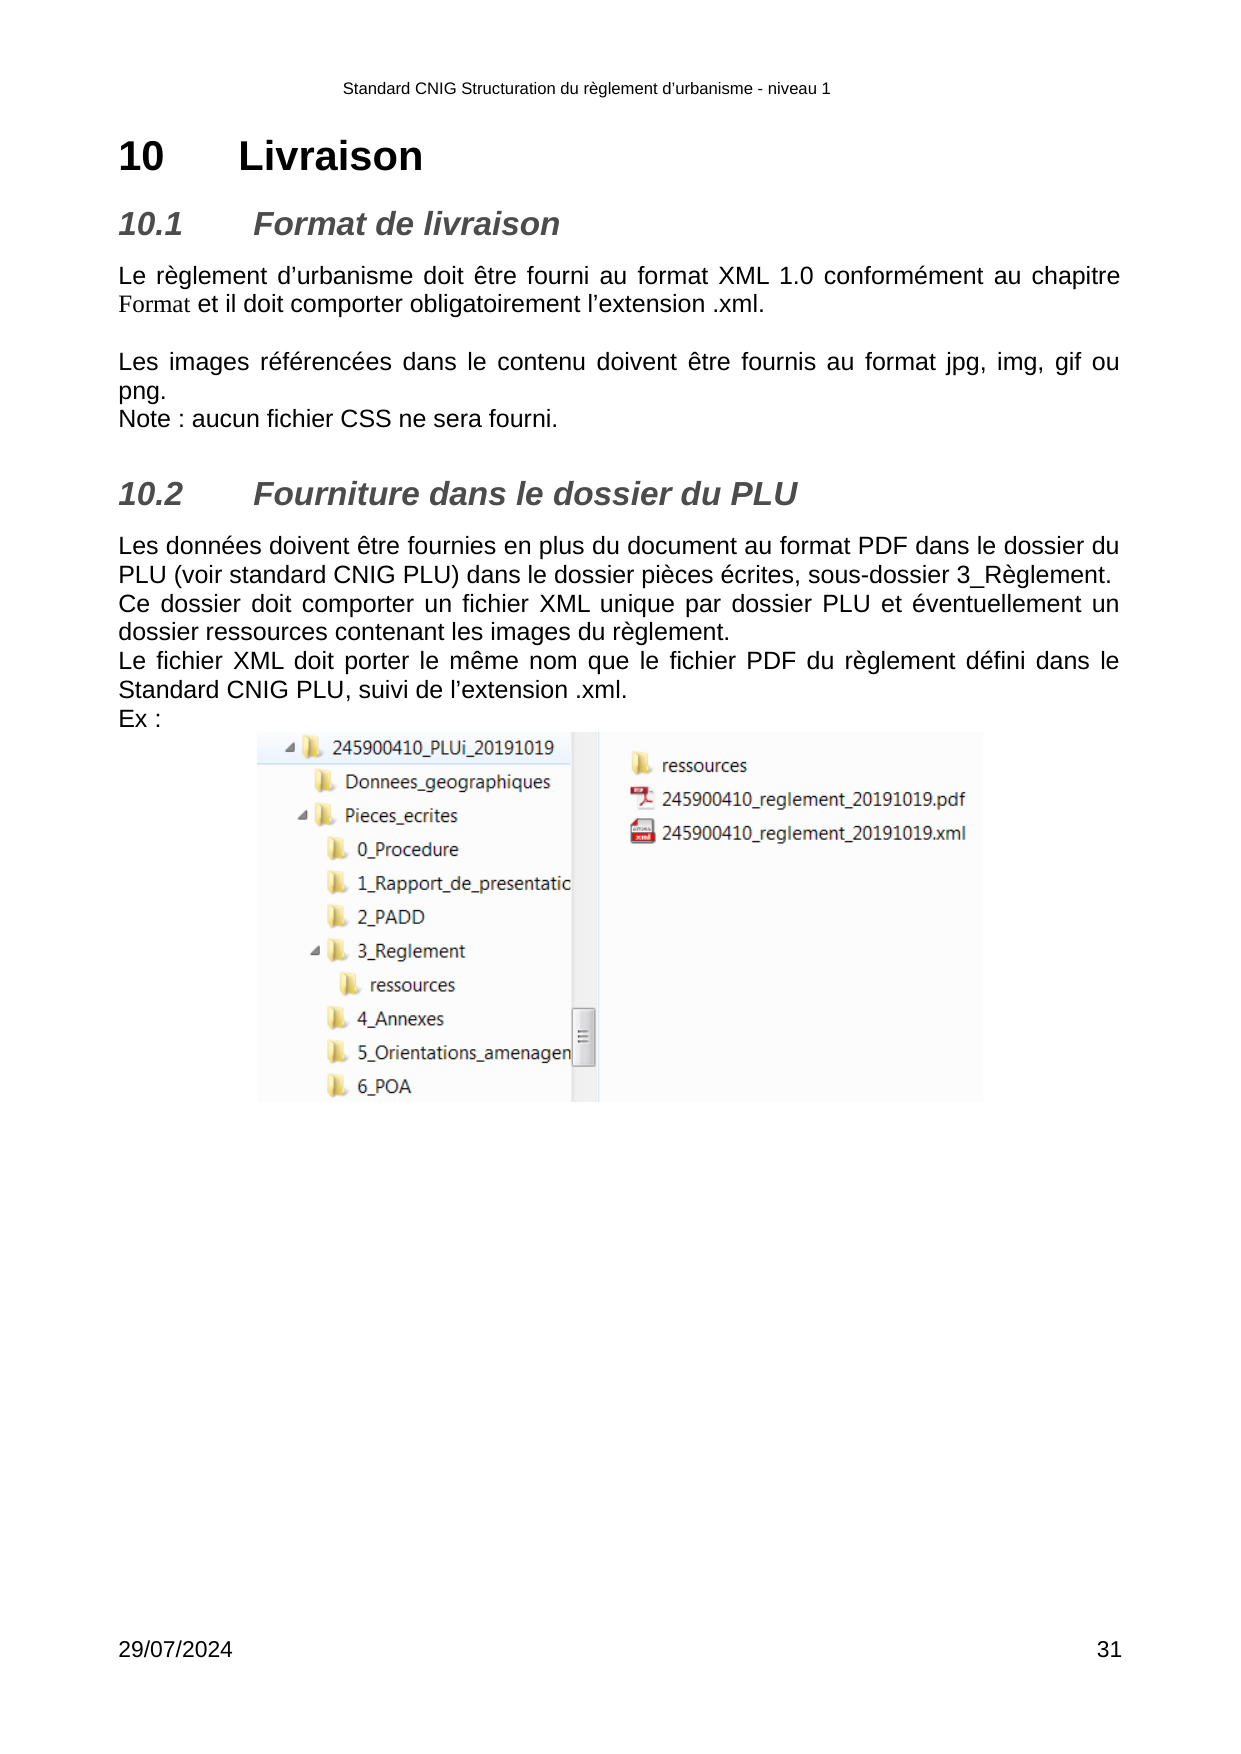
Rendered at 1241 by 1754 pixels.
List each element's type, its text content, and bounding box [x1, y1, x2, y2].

text Le fichier XML doit porter le même nom que le fichier PDF du règlement défini dans le Standard CNIG PLU, suivi de l’extension .xml. [118, 646, 1122, 704]
text Les images référencées dans le contenu doivent être fournis au format jpg, img, gif ou png. [118, 347, 1122, 404]
text Note : aucun fichier CSS ne sera fourni. [118, 404, 1122, 433]
subtitle Livraison [118, 131, 1122, 179]
text Ex : [118, 704, 1122, 732]
text Les données doivent être fournies en plus du document au format PDF dans le dossier du PLU (voir standard CNIG PLU) dans le dossier pièces écrites, sous-dossier 3_Règlement. [118, 531, 1122, 589]
text Ce dossier doit comporter un fichier XML unique par dossier PLU et éventuellement un dossier ressources contenant les images du règlement. [118, 589, 1122, 646]
subtitle Format de livraison [118, 204, 1122, 242]
text Le règlement d’urbanisme doit être fourni au format XML 1.0 conformément au chapitre Format et il doit comporter obligatoirement l’extension .xml. [118, 261, 1122, 318]
subtitle Fourniture dans le dossier du PLU [118, 474, 1122, 513]
